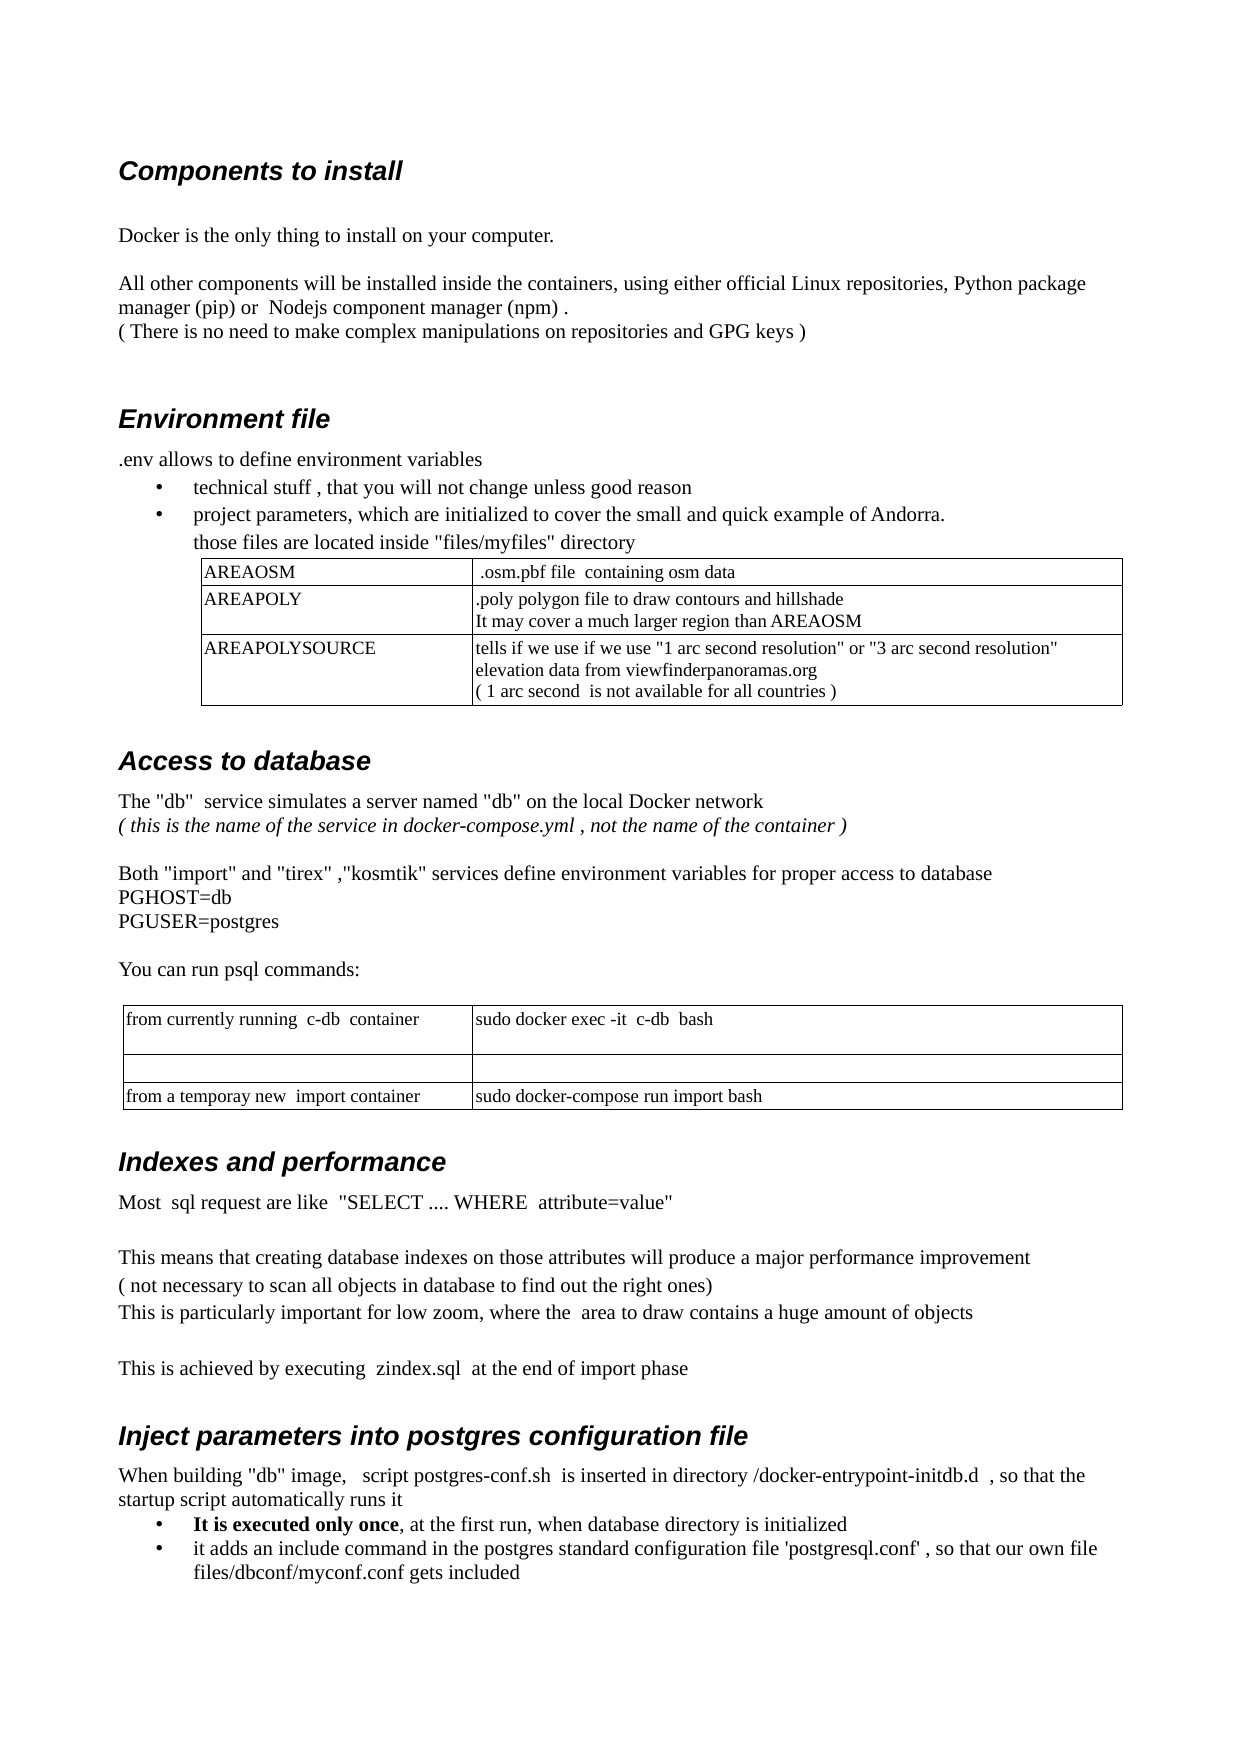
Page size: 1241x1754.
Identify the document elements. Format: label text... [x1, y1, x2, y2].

text When building "db" image, script postgres-conf.sh is inserted in directory /docker-entrypoint-initdb.d , so that the startup script automatically runs it [118, 1463, 1122, 1511]
subtitle Inject parameters into postgres configuration file [118, 1419, 1122, 1451]
text All other components will be installed inside the containers, using either official Linux repositories, Python package manager (pip) or Nodejs component manager (npm) . ( There is no need to make complex manipulations on repositories and GPG keys ) [118, 271, 1122, 343]
text This means that creating database indexes on those attributes will produce a major performance improvement ( not necessary to scan all objects in database to find out the right ones) [118, 1245, 1122, 1297]
table_cell tells if we use if we use "1 arc second resolution" or "3 arc second resolution" elevation data from viewfinderpanoramas.org ( 1 arc second is not available for all countries ) [473, 635, 1122, 705]
subtitle Indexes and performance [118, 1146, 1122, 1177]
text This is particularly important for low zoom, where the area to draw contains a huge amount of objects [118, 1300, 1122, 1324]
list technical stuff , that you will not change unless good reason [156, 475, 1122, 499]
text PGUSER=postgres [118, 909, 1122, 933]
table_cell .poly polygon file to draw contours and hillshade It may cover a much larger region than AREAOSM [473, 586, 1122, 634]
text Most sql request are like "SELECT .... WHERE attribute=value" [118, 1190, 1122, 1214]
list it adds an include command in the postgres standard configuration file 'postgresql.conf' , so that our own file files/dbconf/myconf.conf gets included [156, 1536, 1122, 1584]
table_cell [124, 1055, 472, 1082]
list It is executed only once, at the first run, when database directory is initialized [156, 1511, 1122, 1536]
table_header .osm.pbf file containing osm data [473, 559, 1122, 585]
table_header from currently running c-db container [124, 1006, 472, 1054]
text The "db" service simulates a server named "db" on the local Docker network [118, 789, 1122, 813]
table_cell AREAPOLYSOURCE [202, 635, 472, 705]
subtitle Environment file [118, 403, 1122, 435]
table_cell sudo docker-compose run import bash [473, 1083, 1122, 1109]
text Both "import" and "tirex" ,"kosmtik" services define environment variables for proper access to database [118, 861, 1122, 885]
table_cell AREAPOLY [202, 586, 472, 634]
text This is achieved by executing zindex.sql at the end of import phase [118, 1355, 1122, 1379]
text You can run psql commands: [118, 957, 1122, 981]
table_header AREAOSM [202, 559, 472, 585]
subtitle Components to install [118, 155, 1122, 186]
list project parameters, which are initialized to cover the small and quick example of Andorra. those files are located inside "files/myfiles" directory [156, 502, 1122, 554]
text Docker is the only thing to install on your computer. [118, 222, 1122, 247]
table_header sudo docker exec -it c-db bash [473, 1006, 1122, 1054]
text PGHOST=db [118, 885, 1122, 909]
table_cell [473, 1055, 1122, 1082]
subtitle Access to database [118, 745, 1122, 776]
text ( this is the name of the service in docker-compose.yml , not the name of the container ) [118, 813, 1122, 837]
text .env allows to define environment variables [118, 447, 1122, 471]
table_cell from a temporay new import container [124, 1083, 472, 1109]
